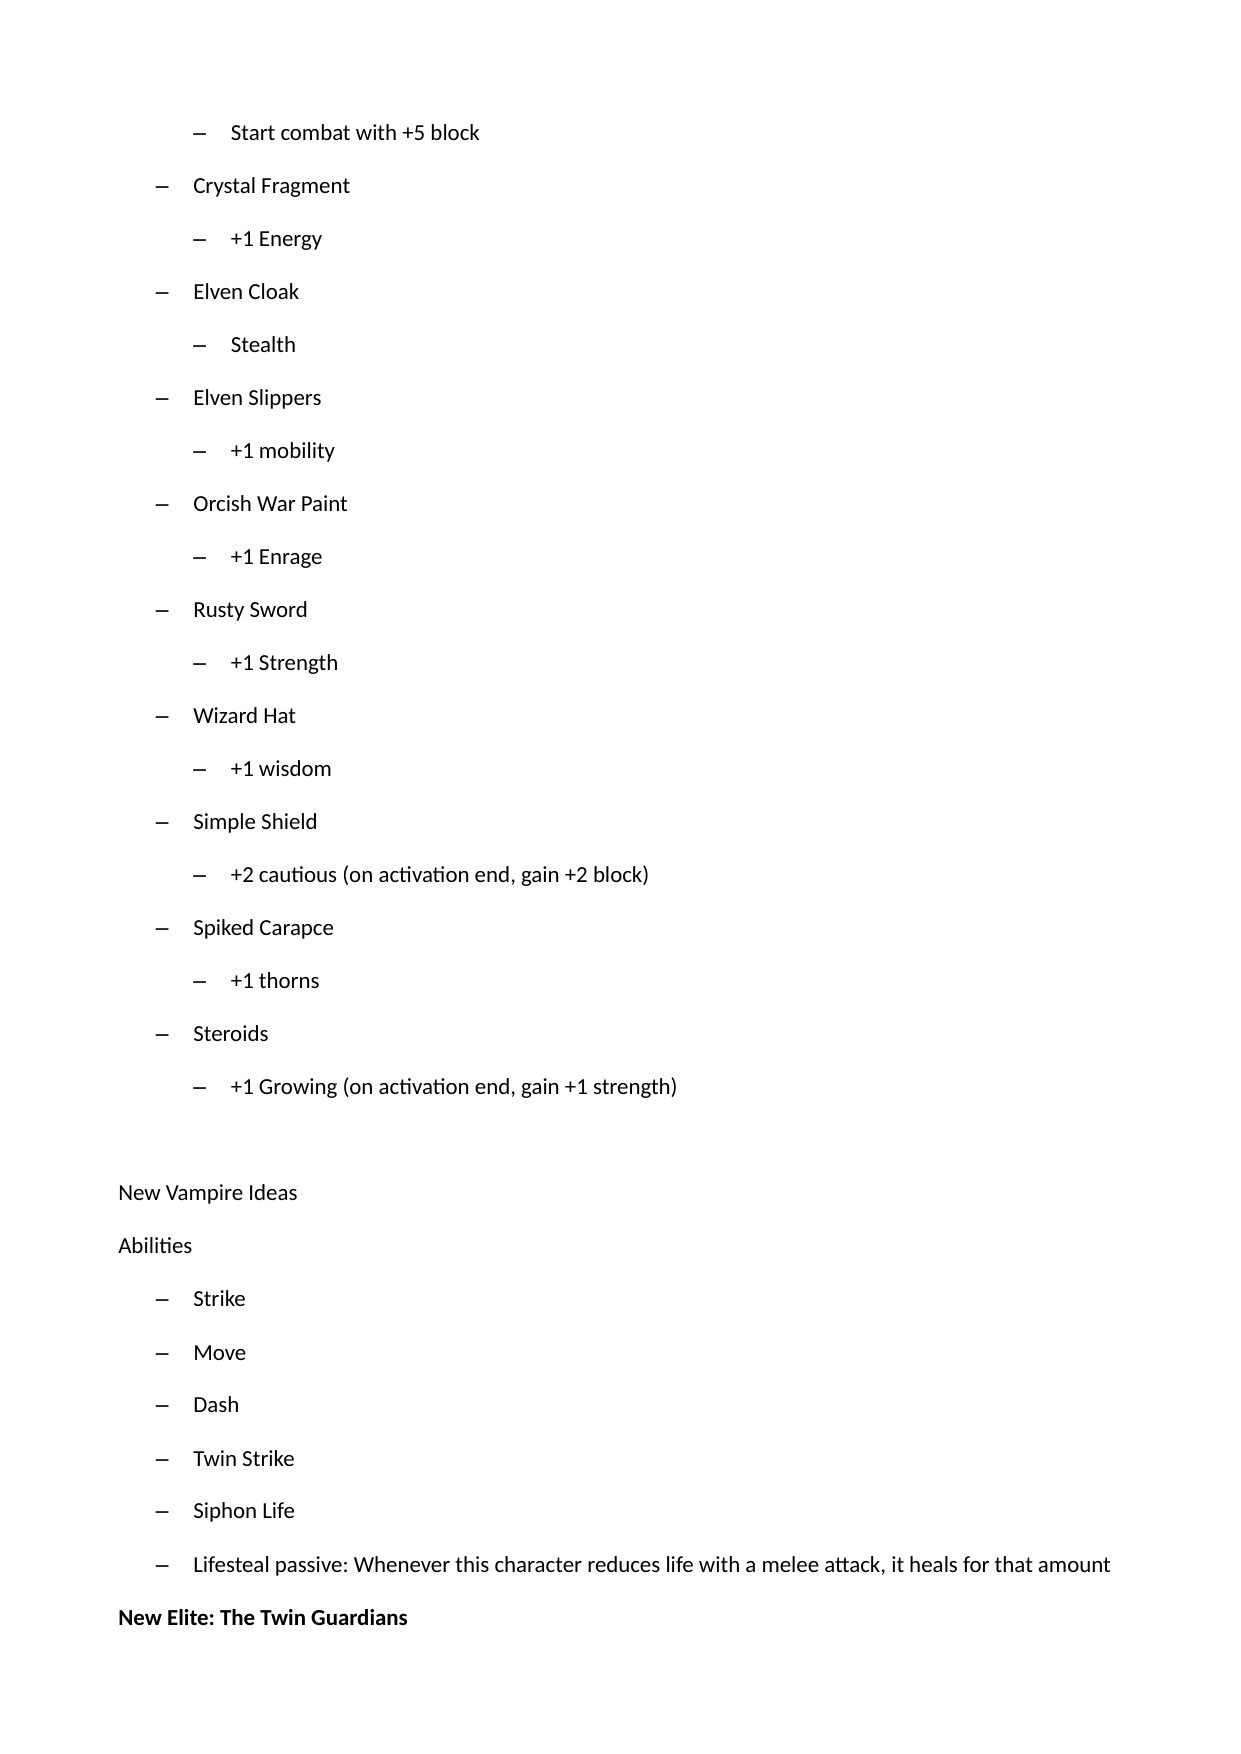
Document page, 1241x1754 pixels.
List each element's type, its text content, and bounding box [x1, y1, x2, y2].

list +1 Enrage [193, 542, 1122, 570]
text New Vampire Ideas [118, 1178, 1122, 1207]
text Abilities [118, 1232, 1122, 1259]
list Orcish War Paint [156, 489, 1122, 517]
list Elven Cloak [156, 277, 1122, 305]
list Elven Slippers [156, 383, 1122, 411]
list +1 Energy [193, 224, 1122, 252]
list +1 mobility [193, 436, 1122, 464]
list Lifesteal passive: Whenever this character reduces life with a melee attack, it heals for that amount [156, 1550, 1122, 1578]
text New Elite: The Twin Guardians [118, 1603, 1122, 1631]
list Wizard Hat [156, 701, 1122, 729]
list Twin Strike [156, 1444, 1122, 1472]
list +1 thorns [193, 966, 1122, 994]
list Siphon Life [156, 1497, 1122, 1525]
list Spiked Carapce [156, 913, 1122, 941]
list Simple Shield [156, 807, 1122, 835]
list +1 wisdom [193, 754, 1122, 782]
list Crystal Fragment [156, 171, 1122, 199]
list +1 Strength [193, 648, 1122, 676]
list +2 cautious (on activation end, gain +2 block) [193, 860, 1122, 888]
list Strike [156, 1284, 1122, 1313]
list Move [156, 1338, 1122, 1366]
list Stealth [193, 330, 1122, 358]
list Rusty Sword [156, 595, 1122, 623]
list Dash [156, 1391, 1122, 1419]
list Steroids [156, 1019, 1122, 1047]
list +1 Growing (on activation end, gain +1 strength) [193, 1072, 1122, 1101]
list Start combat with +5 block [193, 118, 1122, 146]
